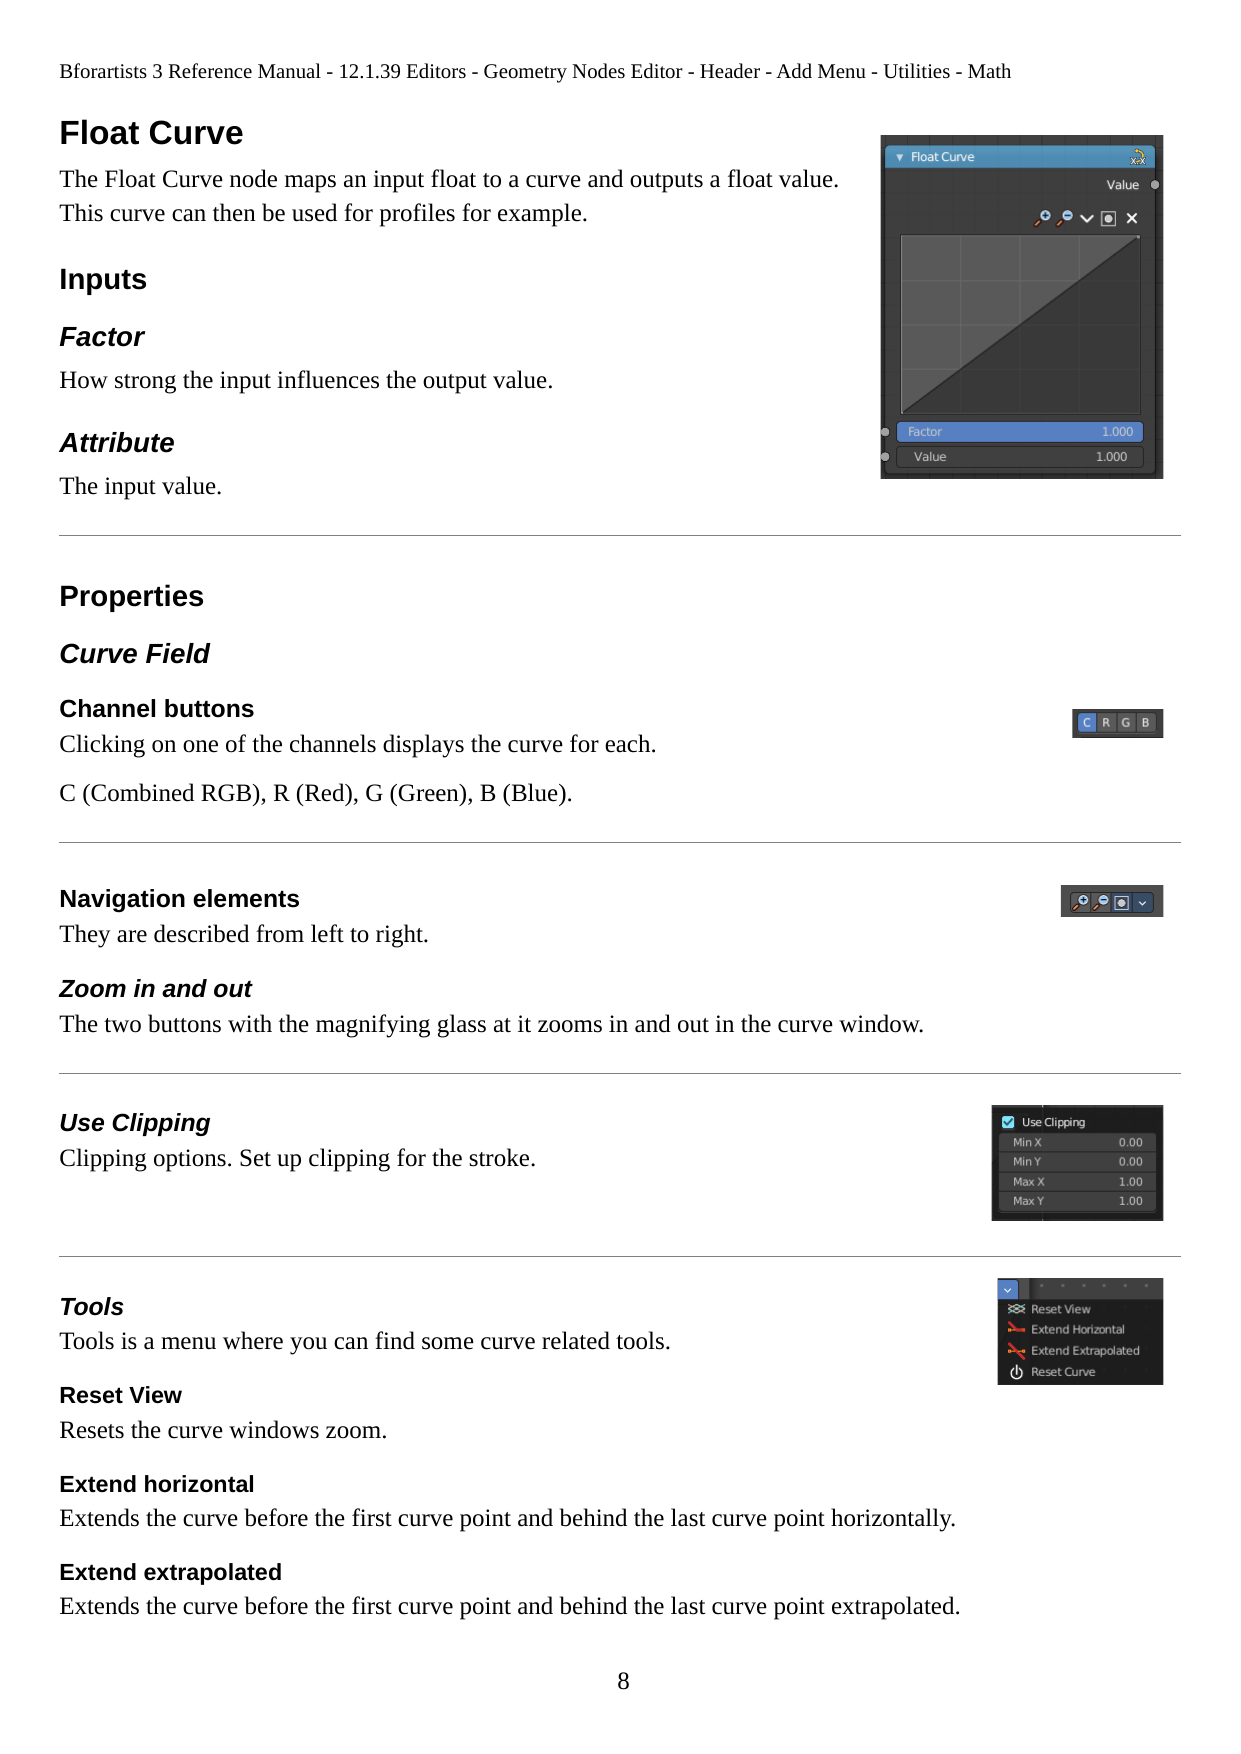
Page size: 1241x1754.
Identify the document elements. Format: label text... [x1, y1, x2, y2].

text The Float Curve node maps an input float to a curve and outputs a float value. This curve can then be used for profiles for example. [59, 164, 880, 227]
text Extends the curve before the first curve point and behind the last curve point extrapolated. [59, 1591, 1181, 1620]
text Resets the curve windows zoom. [59, 1415, 1181, 1443]
subtitle [1164, 1292, 1181, 1320]
subtitle Navigation elements [59, 884, 1181, 912]
picture [991, 1105, 1164, 1221]
text How strong the input influences the output value. [59, 365, 880, 394]
subtitle Factor [59, 321, 880, 352]
subtitle [1164, 1108, 1181, 1137]
subtitle Reset View [59, 1382, 1181, 1408]
subtitle [1164, 262, 1181, 296]
subtitle [1164, 427, 1181, 458]
text Clicking on one of the channels displays the curve for each. [59, 729, 1181, 758]
subtitle Attribute [59, 427, 880, 458]
text C (Combined RGB), R (Red), G (Green), B (Blue). [59, 778, 1181, 807]
subtitle Inputs [59, 262, 880, 296]
subtitle Extend extrapolated [59, 1558, 1181, 1585]
text Extends the curve before the first curve point and behind the last curve point horizontally. [59, 1503, 1181, 1532]
subtitle Properties [59, 579, 1181, 612]
subtitle Use Clipping [59, 1108, 991, 1137]
text They are described from left to right. [59, 919, 1181, 947]
subtitle Tools [59, 1292, 997, 1320]
subtitle Curve Field [59, 637, 1181, 669]
text Clipping options. Set up clipping for the stroke. [59, 1143, 991, 1172]
subtitle Float Curve [59, 113, 1181, 151]
picture [1060, 885, 1164, 917]
picture [997, 1278, 1164, 1385]
subtitle Channel buttons [59, 694, 1181, 723]
picture [880, 135, 1164, 479]
text The input value. [59, 471, 1181, 500]
subtitle Extend horizontal [59, 1470, 1181, 1497]
subtitle Zoom in and out [59, 974, 1181, 1003]
text The two buttons with the magnifying glass at it zooms in and out in the curve window. [59, 1009, 1181, 1038]
subtitle [1164, 321, 1181, 352]
picture [1072, 709, 1164, 738]
text Tools is a menu where you can find some curve related tools. [59, 1326, 997, 1355]
